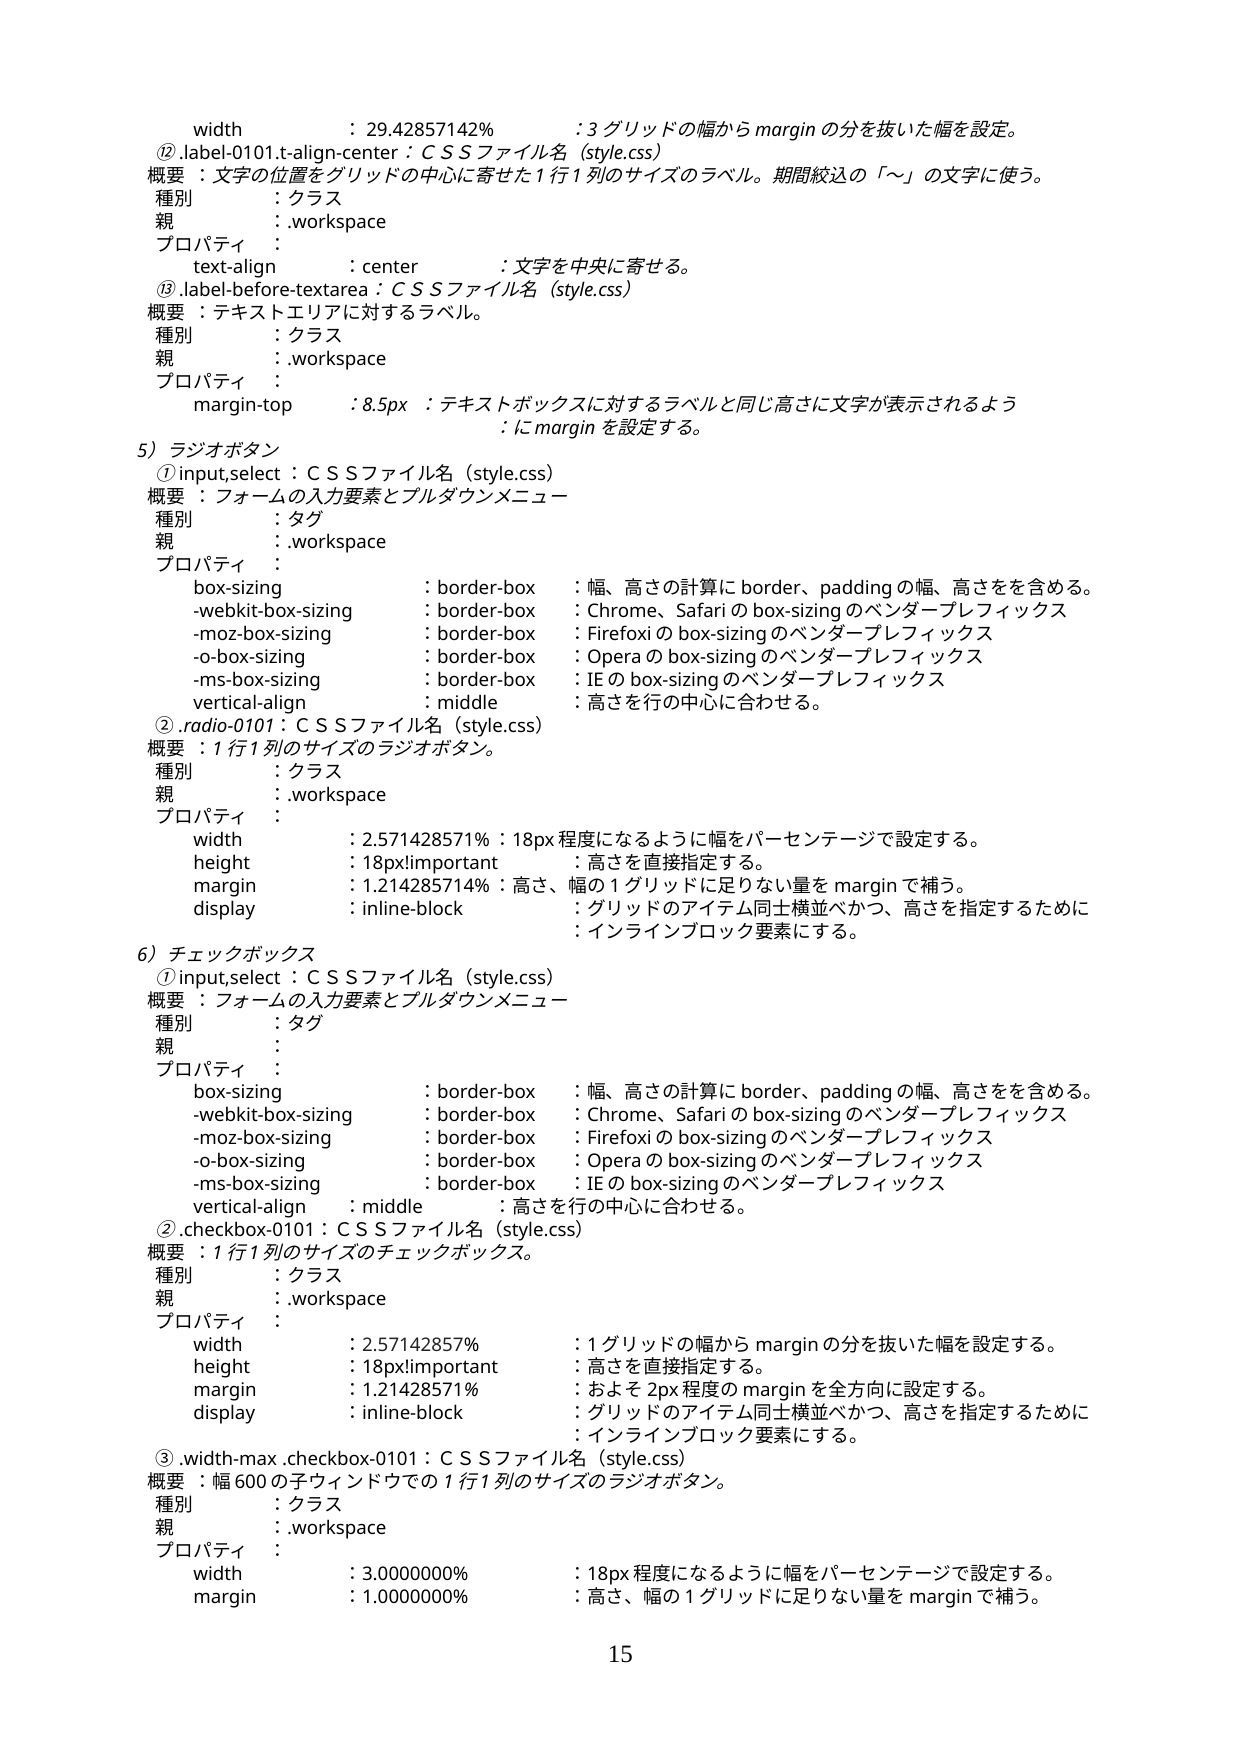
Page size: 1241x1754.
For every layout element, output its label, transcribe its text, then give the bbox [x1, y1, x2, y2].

text 親 ：.workspace [118, 783, 1122, 806]
text 親 ： [118, 1035, 1122, 1058]
text -webkit-box-sizing ：border-box ：Chrome、Safariのbox-sizingのベンダープレフィックス [118, 1103, 1122, 1126]
text ⑫ .label-0101.t-align-center：ＣＳＳファイル名（style.css） [118, 141, 1122, 164]
text プロパティ ： [118, 370, 1122, 393]
text margin ：1.0000000% ：高さ、幅の1グリッドに足りない量をmarginで補う。 [118, 1585, 1122, 1608]
text 6）チェックボックス [118, 943, 1122, 966]
text ① input,select ：ＣＳＳファイル名（style.css） [118, 966, 1122, 989]
text -o-box-sizing ：border-box ：Operaのbox-sizingのベンダープレフィックス [118, 1149, 1122, 1172]
text display ：inline-block ：グリッドのアイテム同士横並べかつ、高さを指定するために [118, 1401, 1122, 1424]
text width ：2.57142857% ：1グリッドの幅からmarginの分を抜いた幅を設定する。 [118, 1333, 1122, 1356]
text -o-box-sizing ：border-box ：Operaのbox-sizingのベンダープレフィックス [118, 645, 1122, 668]
text height ：18px!important ：高さを直接指定する。 [118, 851, 1122, 874]
text 種別 ：タグ [118, 508, 1122, 531]
text width ：2.571428571% ：18px程度になるように幅をパーセンテージで設定する。 [118, 828, 1122, 851]
text ③ .width-max .checkbox-0101：ＣＳＳファイル名（style.css） [118, 1447, 1122, 1470]
text 親 ：.workspace [118, 531, 1122, 553]
text プロパティ ： [118, 1310, 1122, 1333]
text -ms-box-sizing ：border-box ：IEのbox-sizingのベンダープレフィックス [118, 668, 1122, 691]
text ② .checkbox-0101：ＣＳＳファイル名（style.css） [118, 1218, 1122, 1241]
text -moz-box-sizing ：border-box ：Firefoxiのbox-sizingのベンダープレフィックス [118, 622, 1122, 645]
text プロパティ ： [118, 233, 1122, 256]
text -moz-box-sizing ：border-box ：Firefoxiのbox-sizingのベンダープレフィックス [118, 1126, 1122, 1149]
text vertical-align ：middle ：高さを行の中心に合わせる。 [118, 691, 1122, 714]
text 概要 ：文字の位置をグリッドの中心に寄せた1行1列のサイズのラベル。期間絞込の「〜」の文字に使う。 [118, 164, 1122, 187]
text margin-top ：8.5px ：テキストボックスに対するラベルと同じ高さに文字が表示されるよう [118, 393, 1122, 416]
text 種別 ：タグ [118, 1012, 1122, 1035]
text box-sizing ：border-box ：幅、高さの計算にborder、paddingの幅、高さをを含める。 [118, 1081, 1122, 1103]
text 概要 ：フォームの入力要素とプルダウンメニュー [118, 989, 1122, 1012]
text ② .radio-0101：ＣＳＳファイル名（style.css） [118, 714, 1122, 737]
text ：インラインブロック要素にする。 [118, 1424, 1122, 1447]
text 概要 ：1行1列のサイズのチェックボックス。 [118, 1241, 1122, 1264]
text -webkit-box-sizing ：border-box ：Chrome、Safariのbox-sizingのベンダープレフィックス [118, 599, 1122, 622]
text 種別 ：クラス [118, 324, 1122, 347]
text 種別 ：クラス [118, 760, 1122, 783]
text display ：inline-block ：グリッドのアイテム同士横並べかつ、高さを指定するために [118, 897, 1122, 920]
text 親 ：.workspace [118, 210, 1122, 233]
text -ms-box-sizing ：border-box ：IEのbox-sizingのベンダープレフィックス [118, 1172, 1122, 1195]
text プロパティ ： [118, 553, 1122, 576]
text 概要 ：フォームの入力要素とプルダウンメニュー [118, 485, 1122, 508]
text width ：3.0000000% ：18px程度になるように幅をパーセンテージで設定する。 [118, 1562, 1122, 1585]
text 概要 ：幅600の子ウィンドウでの1行1列のサイズのラジオボタン。 [118, 1470, 1122, 1493]
text 5）ラジオボタン [118, 439, 1122, 462]
text 親 ：.workspace [118, 1287, 1122, 1310]
text プロパティ ： [118, 1539, 1122, 1562]
text プロパティ ： [118, 806, 1122, 828]
text 親 ：.workspace [118, 347, 1122, 370]
text ：インラインブロック要素にする。 [118, 920, 1122, 943]
text 親 ：.workspace [118, 1516, 1122, 1539]
text ① input,select ：ＣＳＳファイル名（style.css） [118, 462, 1122, 485]
text プロパティ ： [118, 1058, 1122, 1081]
text vertical-align ：middle ：高さを行の中心に合わせる。 [118, 1195, 1122, 1218]
text text-align ：center ：文字を中央に寄せる。 [118, 256, 1122, 278]
text 種別 ：クラス [118, 1493, 1122, 1516]
text ⑬ .label-before-textarea：ＣＳＳファイル名（style.css） [118, 278, 1122, 301]
text ：にmarginを設定する。 [118, 416, 1122, 439]
text 種別 ：クラス [118, 1264, 1122, 1287]
text 概要 ：1行1列のサイズのラジオボタン。 [118, 737, 1122, 760]
text 概要 ：テキストエリアに対するラベル。 [118, 301, 1122, 324]
text width ： 29.42857142% ：3グリッドの幅からmarginの分を抜いた幅を設定。 [118, 118, 1122, 141]
text height ：18px!important ：高さを直接指定する。 [118, 1356, 1122, 1378]
text 種別 ：クラス [118, 187, 1122, 210]
text margin ：1.214285714% ：高さ、幅の1グリッドに足りない量をmarginで補う。 [118, 874, 1122, 897]
text box-sizing ：border-box ：幅、高さの計算にborder、paddingの幅、高さをを含める。 [118, 576, 1122, 599]
text margin ：1.21428571% ：およそ2px程度のmarginを全方向に設定する。 [118, 1378, 1122, 1401]
